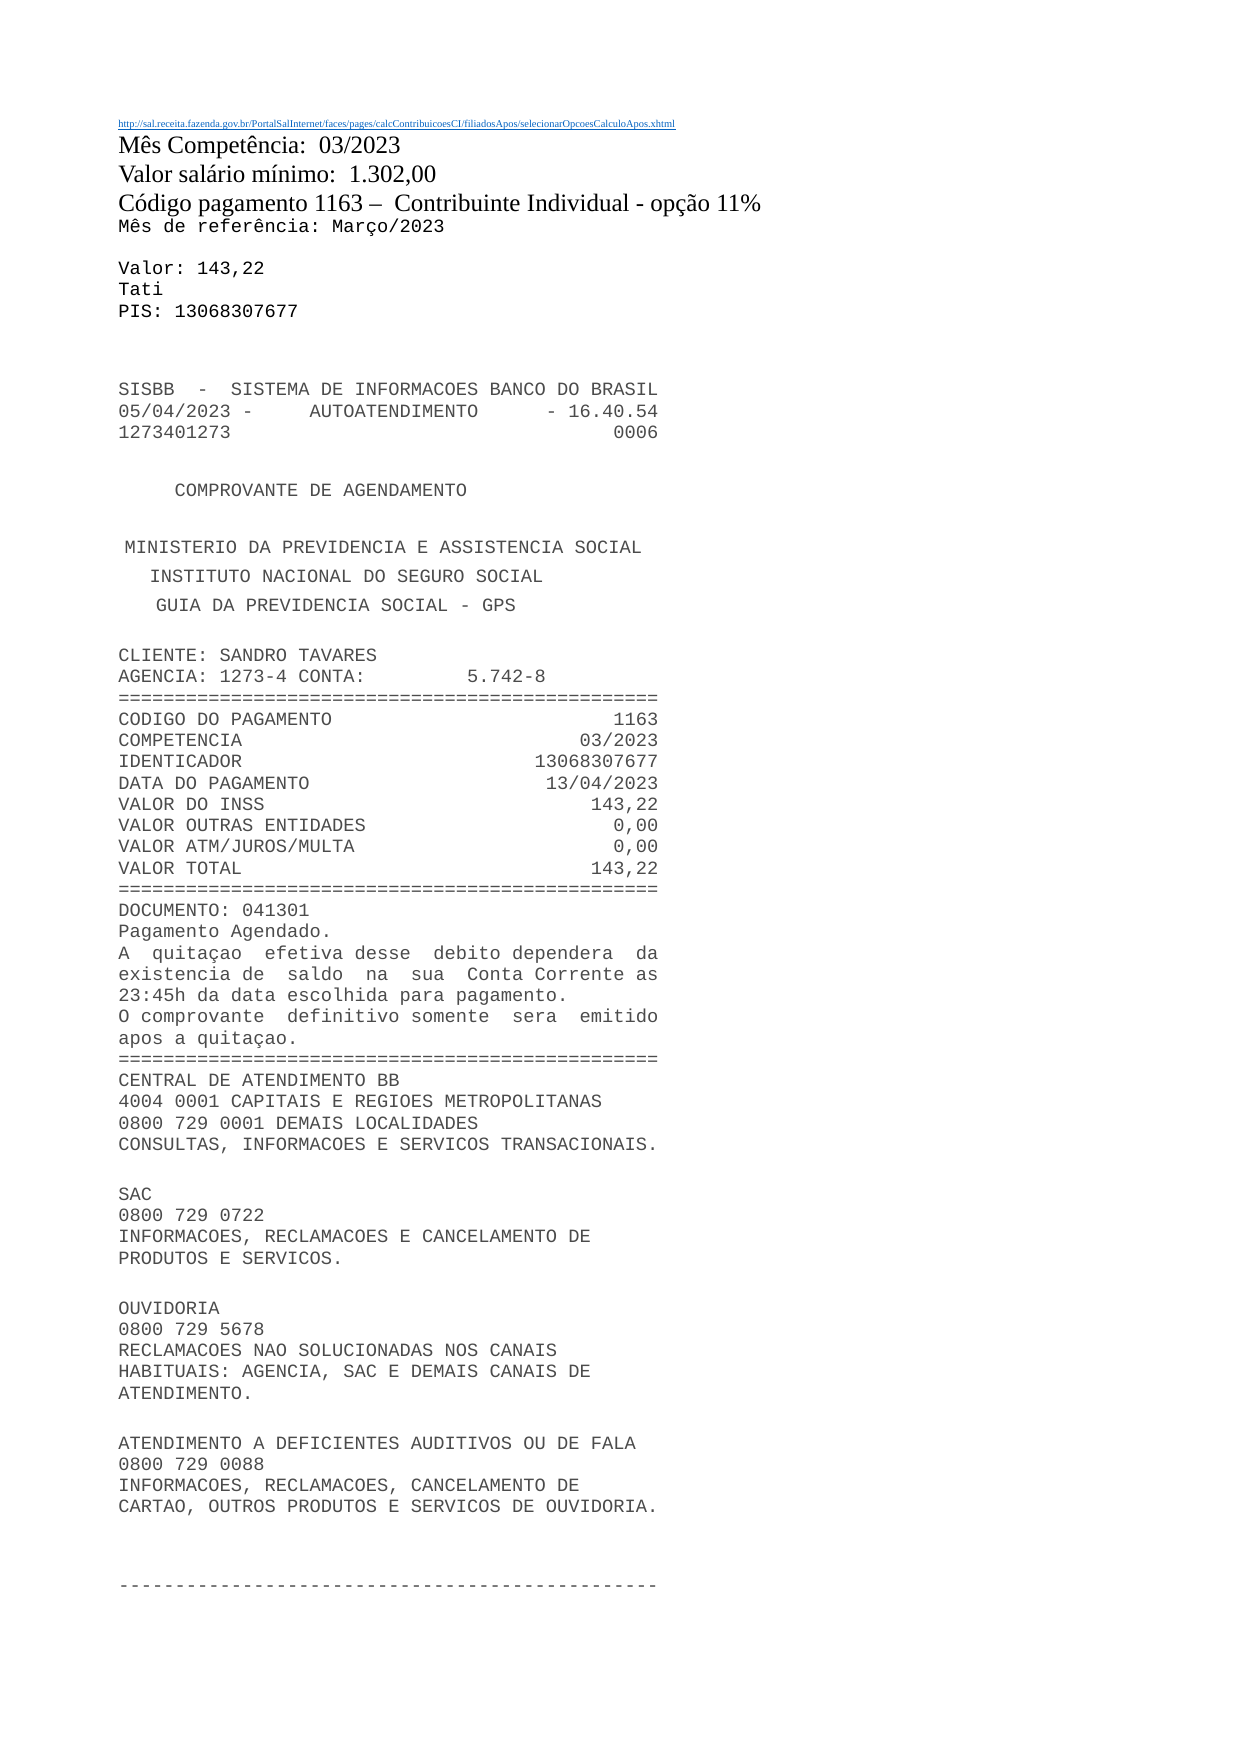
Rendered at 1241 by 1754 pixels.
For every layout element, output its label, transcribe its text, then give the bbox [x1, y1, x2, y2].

text Mês Competência: 03/2023 [118, 130, 1122, 159]
table_cell GUIA DA PREVIDENCIA SOCIAL - GPS [118, 588, 721, 617]
table_cell 0800 729 5678 [118, 1320, 721, 1341]
table_cell CONSULTAS, INFORMACOES E SERVICOS TRANSACIONAIS. [118, 1135, 721, 1156]
table_cell [118, 1547, 721, 1576]
table_cell ------------------------------------------------ [118, 1576, 721, 1597]
table_cell 23:45h da data escolhida para pagamento. [118, 986, 721, 1007]
table_cell [118, 617, 721, 646]
table_cell VALOR TOTAL 143,22 [118, 859, 721, 880]
table_cell VALOR ATM/JUROS/MULTA 0,00 [118, 837, 721, 858]
table_cell 05/04/2023 - AUTOATENDIMENTO - 16.40.54 [118, 401, 721, 423]
table_cell AGENCIA: 1273-4 CONTA: 5.742-8 [118, 667, 721, 688]
table_cell PRODUTOS E SERVICOS. [118, 1249, 721, 1270]
table_cell CLIENTE: SANDRO TAVARES [118, 646, 721, 667]
text Mês de referência: Março/2023 [118, 216, 1122, 238]
table_cell [118, 1156, 721, 1185]
table_cell apos a quitaçao. [118, 1029, 721, 1050]
table_cell O comprovante definitivo somente sera emitido [118, 1007, 721, 1028]
table_cell ================================================ [118, 1050, 721, 1071]
table_cell 1273401273 0006 [118, 423, 721, 444]
table_cell 4004 0001 CAPITAIS E REGIOES METROPOLITANAS [118, 1092, 721, 1113]
table_cell A quitaçao efetiva desse debito dependera da [118, 944, 721, 965]
table_cell ATENDIMENTO. [118, 1384, 721, 1405]
table_cell ================================================ [118, 689, 721, 710]
table_header SISBB - SISTEMA DE INFORMACOES BANCO DO BRASIL [118, 380, 721, 401]
table_cell INSTITUTO NACIONAL DO SEGURO SOCIAL [118, 559, 721, 588]
table_cell [118, 1405, 721, 1433]
table_cell Pagamento Agendado. [118, 922, 721, 943]
table_cell [118, 1270, 721, 1298]
table_cell [118, 1519, 721, 1547]
table_cell ================================================ [118, 880, 721, 901]
table_cell INFORMACOES, RECLAMACOES E CANCELAMENTO DE [118, 1227, 721, 1248]
table_cell CARTAO, OUTROS PRODUTOS E SERVICOS DE OUVIDORIA. [118, 1497, 721, 1518]
text http://sal.receita.fazenda.gov.br/PortalSalInternet/faces/pages/calcContribuicoesCI/filiadosApos/selecionarOpcoesCalculoApos.xhtml [118, 118, 1122, 130]
table_cell [118, 502, 721, 530]
table_cell ATENDIMENTO A DEFICIENTES AUDITIVOS OU DE FALA [118, 1434, 721, 1455]
table_cell VALOR OUTRAS ENTIDADES 0,00 [118, 816, 721, 837]
text Valor salário mínimo: 1.302,00 [118, 159, 1122, 188]
text Código pagamento 1163 – Contribuinte Individual - opção 11% [118, 188, 1122, 216]
text Tati [118, 280, 1122, 301]
table_cell VALOR DO INSS 143,22 [118, 795, 721, 816]
table_cell IDENTICADOR 13068307677 [118, 752, 721, 773]
table_cell CENTRAL DE ATENDIMENTO BB [118, 1071, 721, 1092]
table_cell 0800 729 0088 [118, 1455, 721, 1476]
table_cell CODIGO DO PAGAMENTO 1163 [118, 710, 721, 731]
text PIS: 13068307677 [118, 301, 1122, 323]
text Valor: 143,22 [118, 259, 1122, 280]
table_cell COMPROVANTE DE AGENDAMENTO [118, 473, 721, 502]
table_cell MINISTERIO DA PREVIDENCIA E ASSISTENCIA SOCIAL [118, 530, 721, 559]
table_cell existencia de saldo na sua Conta Corrente as [118, 965, 721, 986]
table_cell [118, 1597, 721, 1626]
table_cell HABITUAIS: AGENCIA, SAC E DEMAIS CANAIS DE [118, 1362, 721, 1383]
table_cell DATA DO PAGAMENTO 13/04/2023 [118, 774, 721, 795]
table_cell RECLAMACOES NAO SOLUCIONADAS NOS CANAIS [118, 1341, 721, 1362]
table_cell COMPETENCIA 03/2023 [118, 731, 721, 752]
table_cell 0800 729 0001 DEMAIS LOCALIDADES [118, 1114, 721, 1135]
table_cell DOCUMENTO: 041301 [118, 901, 721, 922]
table_cell [118, 444, 721, 473]
table_cell 0800 729 0722 [118, 1206, 721, 1227]
table_cell OUVIDORIA [118, 1299, 721, 1320]
table_cell SAC [118, 1185, 721, 1206]
table_cell INFORMACOES, RECLAMACOES, CANCELAMENTO DE [118, 1476, 721, 1497]
